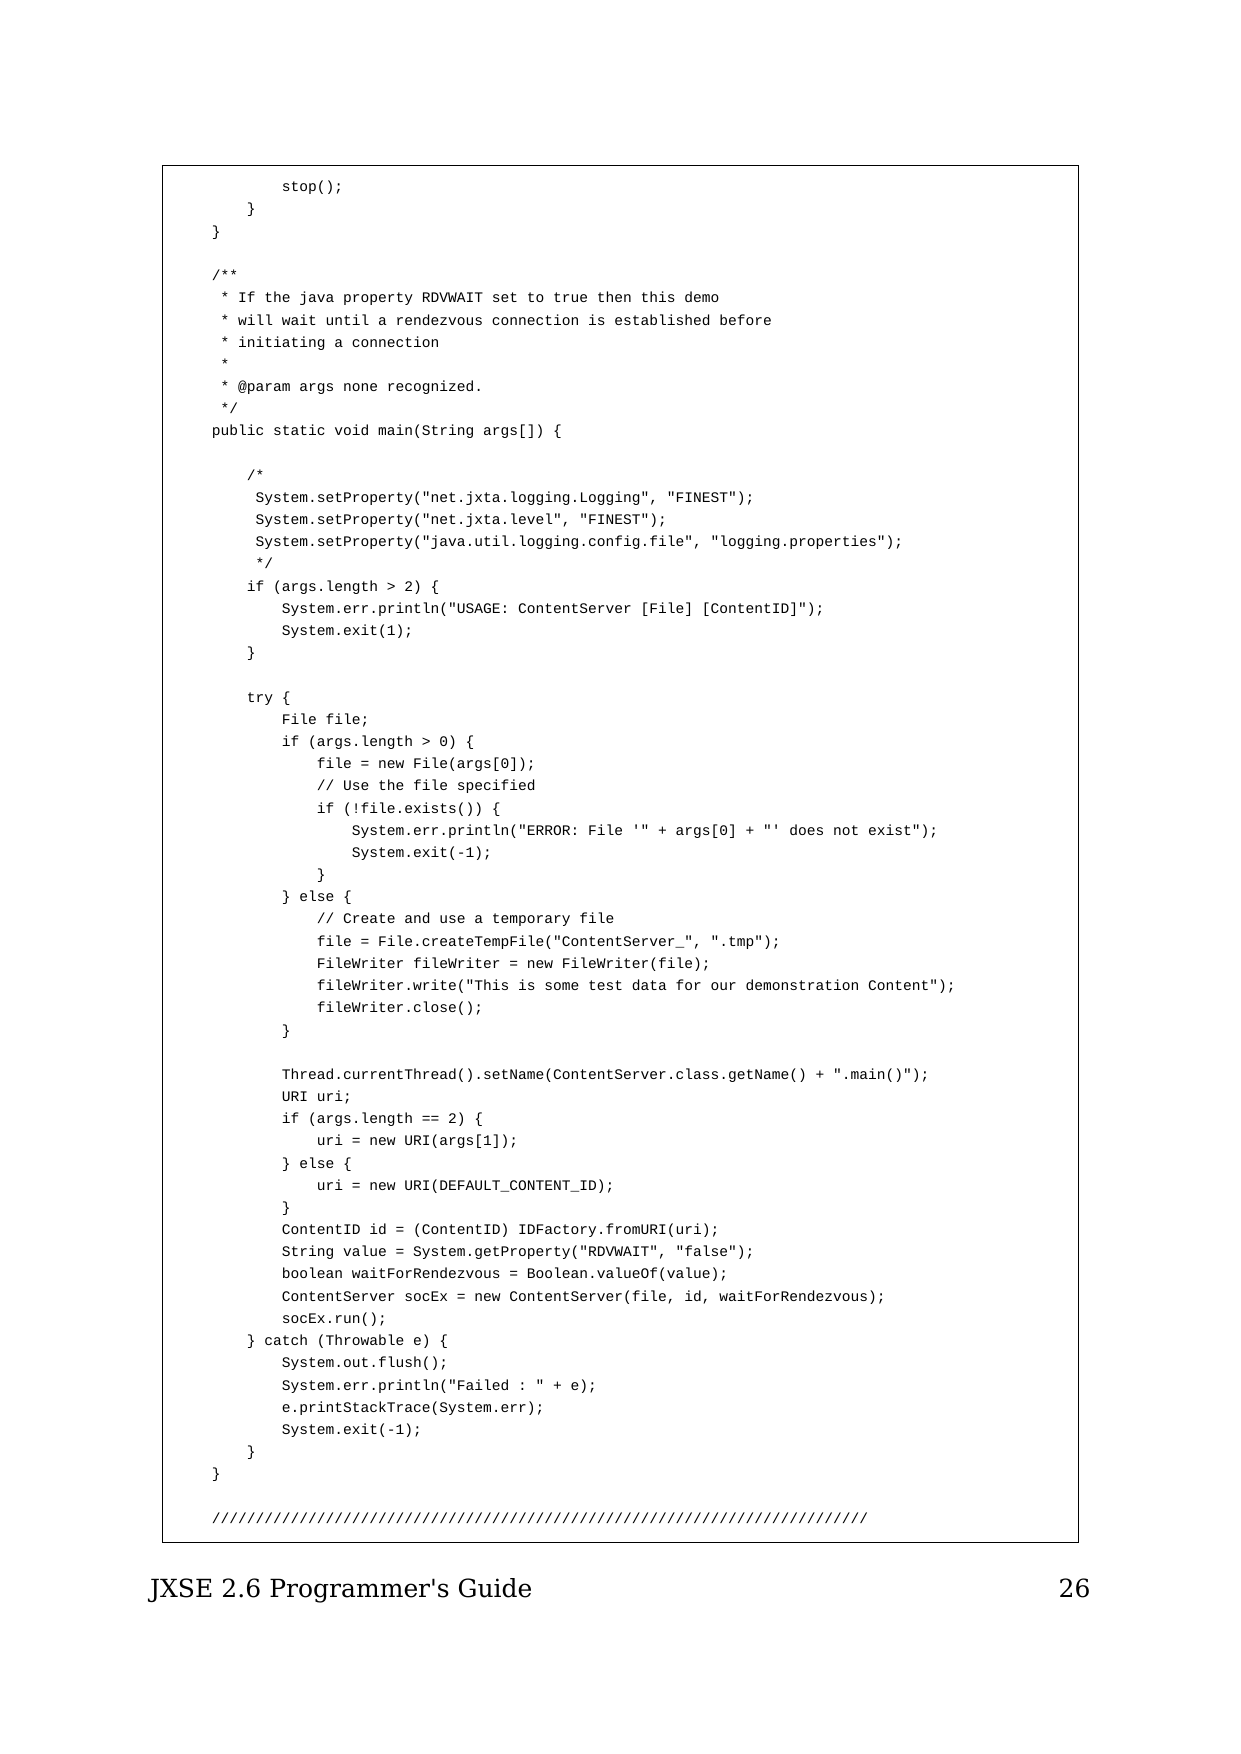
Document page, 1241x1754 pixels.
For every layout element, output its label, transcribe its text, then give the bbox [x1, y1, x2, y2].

text stop(); [163, 166, 1078, 187]
text } [163, 187, 1078, 209]
text System.setProperty("net.jxta.level", "FINEST"); [163, 498, 1078, 520]
text } [163, 1186, 1078, 1208]
text } [163, 1429, 1078, 1452]
text } [163, 1452, 1078, 1483]
text */ [163, 387, 1078, 409]
text } [163, 1008, 1078, 1039]
text System.exit(-1); [163, 1407, 1078, 1429]
text * [163, 342, 1078, 364]
text public static void main(String args[]) { [163, 409, 1078, 440]
text if (args.length > 2) { [163, 564, 1078, 586]
text e.printStackTrace(System.err); [163, 1385, 1078, 1407]
text uri = new URI(args[1]); [163, 1119, 1078, 1141]
text ContentID id = (ContentID) IDFactory.fromURI(uri); [163, 1208, 1078, 1230]
text // Create and use a temporary file [163, 897, 1078, 919]
text } else { [163, 1141, 1078, 1163]
text System.setProperty("java.util.logging.config.file", "logging.properties"); [163, 520, 1078, 542]
text } catch (Throwable e) { [163, 1319, 1078, 1341]
text } [163, 853, 1078, 875]
text System.setProperty("net.jxta.logging.Logging", "FINEST"); [163, 476, 1078, 498]
text fileWriter.write("This is some test data for our demonstration Content"); [163, 964, 1078, 986]
text System.err.println("USAGE: ContentServer [File] [ContentID]"); [163, 586, 1078, 609]
text if (args.length > 0) { [163, 719, 1078, 742]
text System.err.println("ERROR: File '" + args[0] + "' does not exist"); [163, 808, 1078, 831]
text file = new File(args[0]); [163, 742, 1078, 764]
text URI uri; [163, 1074, 1078, 1097]
text socEx.run(); [163, 1296, 1078, 1319]
text FileWriter fileWriter = new FileWriter(file); [163, 941, 1078, 964]
text */ [163, 542, 1078, 564]
text * @param args none recognized. [163, 364, 1078, 387]
text /////////////////////////////////////////////////////////////////////////// [163, 1496, 1078, 1542]
text } else { [163, 875, 1078, 897]
text try { [163, 675, 1078, 697]
text } [163, 209, 1078, 240]
text if (!file.exists()) { [163, 786, 1078, 808]
text System.err.println("Failed : " + e); [163, 1363, 1078, 1385]
text if (args.length == 2) { [163, 1097, 1078, 1119]
text * If the java property RDVWAIT set to true then this demo [163, 276, 1078, 298]
text // Use the file specified [163, 764, 1078, 786]
text System.exit(1); [163, 609, 1078, 631]
text Thread.currentThread().setName(ContentServer.class.getName() + ".main()"); [163, 1052, 1078, 1074]
text * initiating a connection [163, 320, 1078, 342]
text String value = System.getProperty("RDVWAIT", "false"); [163, 1230, 1078, 1252]
text boolean waitForRendezvous = Boolean.valueOf(value); [163, 1252, 1078, 1274]
text /* [163, 453, 1078, 476]
text } [163, 631, 1078, 662]
text System.out.flush(); [163, 1341, 1078, 1363]
text uri = new URI(DEFAULT_CONTENT_ID); [163, 1163, 1078, 1186]
text /** [163, 254, 1078, 276]
text * will wait until a rendezvous connection is established before [163, 298, 1078, 320]
text ContentServer socEx = new ContentServer(file, id, waitForRendezvous); [163, 1274, 1078, 1296]
text File file; [163, 697, 1078, 719]
text fileWriter.close(); [163, 986, 1078, 1008]
text System.exit(-1); [163, 831, 1078, 853]
text file = File.createTempFile("ContentServer_", ".tmp"); [163, 919, 1078, 941]
